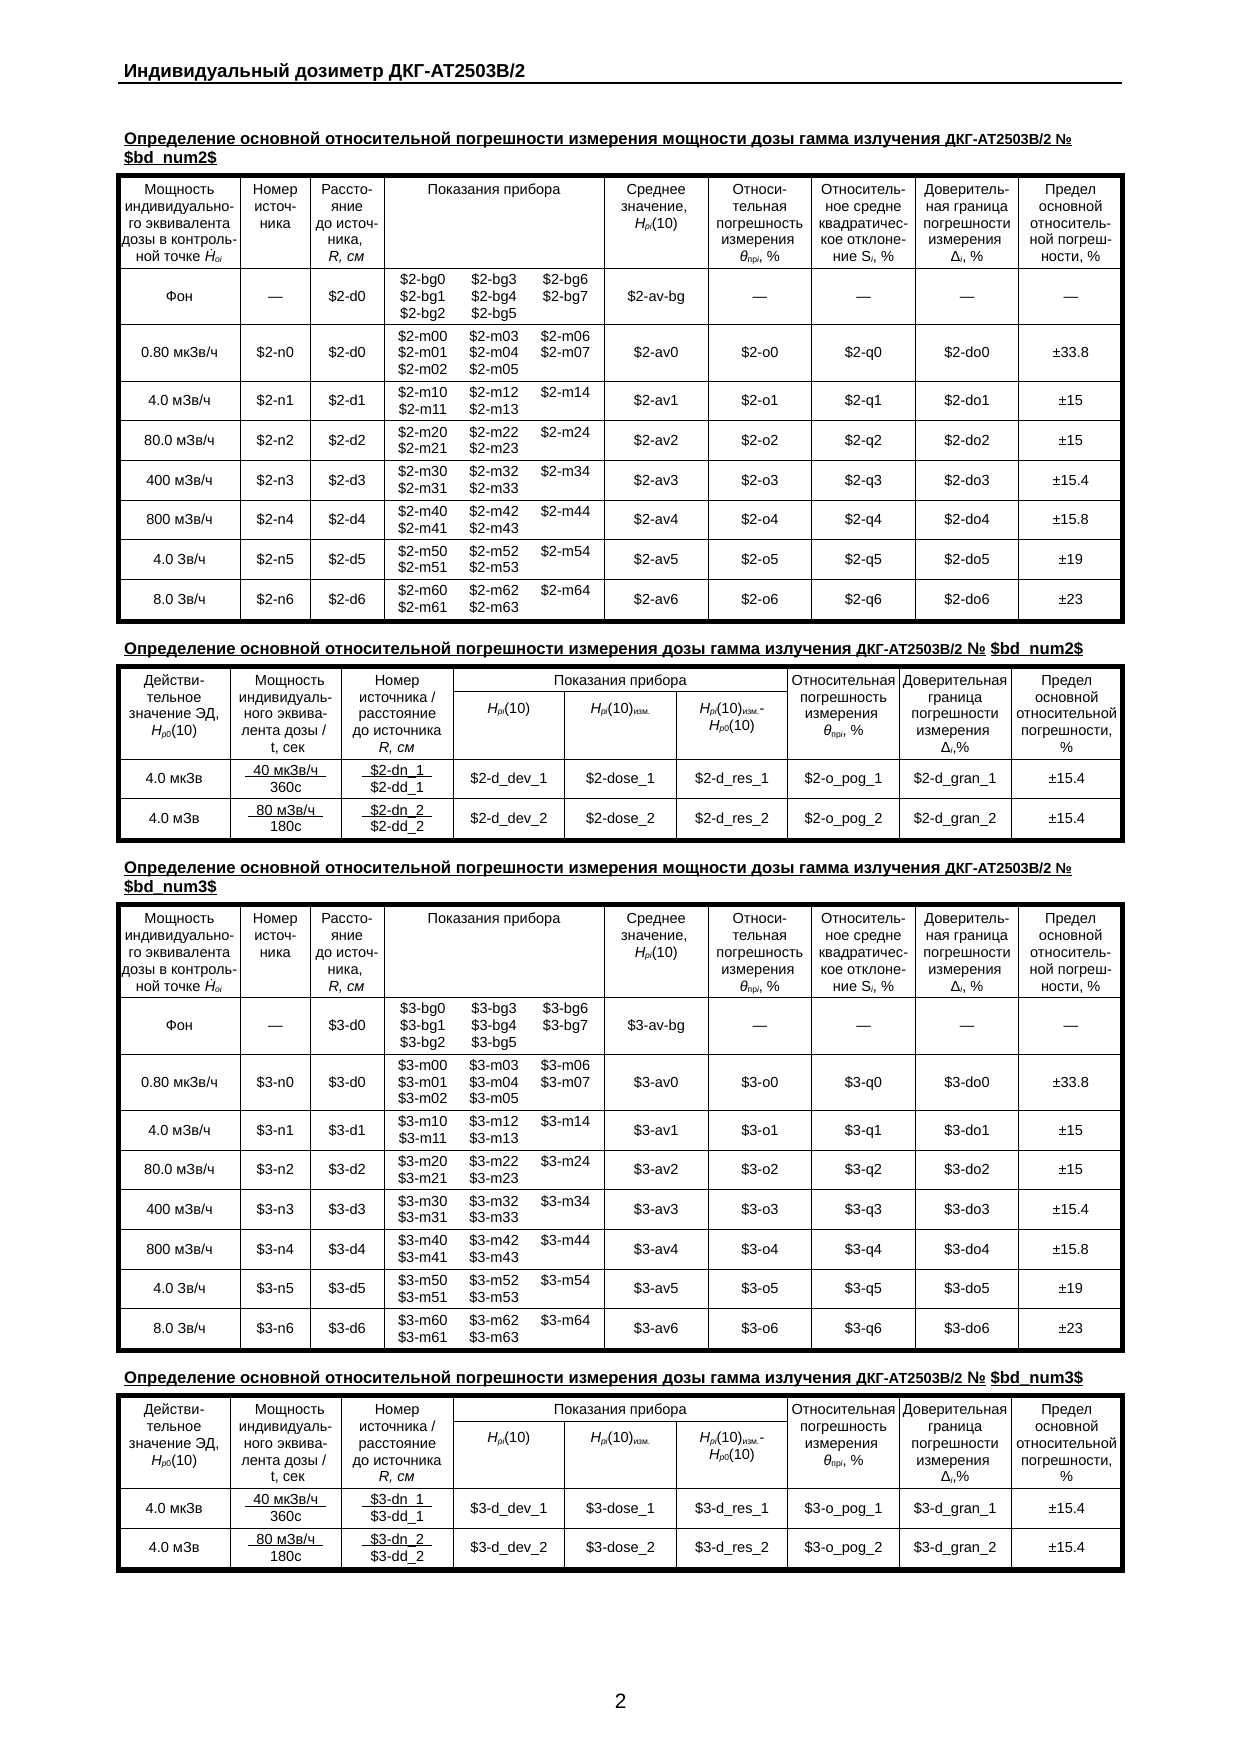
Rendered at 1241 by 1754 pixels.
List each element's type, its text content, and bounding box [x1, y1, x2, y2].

table_cell Рассто-яние до источ-ника, R, см [311, 907, 384, 997]
table_cell $2-av1 [605, 382, 708, 420]
table_cell $2-q3 [812, 461, 915, 499]
table_cell $2-d0 [311, 269, 384, 324]
table_cell $3-d0 [311, 1055, 384, 1110]
table_cell $2-d0 [311, 325, 384, 381]
table_cell ±15.4 [1019, 461, 1120, 499]
table_cell Предел основной относительной погрешности, % [1012, 1398, 1120, 1488]
table_cell $2-n2 [241, 421, 310, 460]
table_cell $2-d_res_2 [677, 799, 787, 838]
table_cell $3-d0 [311, 998, 384, 1053]
table_cell $2-d_gran_1 [900, 760, 1011, 798]
table_cell ±15.4 [1012, 760, 1120, 798]
table_cell $3-n5 [241, 1270, 310, 1308]
table_cell $2-d_gran_2 [900, 799, 1011, 838]
table_cell ±15.4 [1012, 1489, 1120, 1528]
table_cell 800 мЗв/ч [121, 1230, 240, 1269]
table_cell Номер источника / расстояние до источника R, см [342, 1398, 453, 1488]
table_cell Hpi(10)изм.-Hp0(10) [677, 692, 787, 758]
table_cell $2-o0 [709, 325, 811, 381]
table_cell $3-o3 [709, 1190, 811, 1229]
table_cell 8.0 Зв/ч [121, 580, 240, 619]
table_cell $3-av6 [605, 1309, 708, 1348]
table_cell $3-m30 $3-m31 $3-m32 $3-m33 $3-m34 [385, 1190, 604, 1229]
table_cell Мощность индивидуально-го эквивалента дозы в контроль-ной точке Ḣoi [121, 907, 240, 997]
table_cell Фон [121, 998, 240, 1053]
table_cell $3-do4 [916, 1230, 1018, 1269]
table_cell $2-d_dev_1 [454, 760, 564, 798]
table_cell $2-av5 [605, 540, 708, 579]
table_cell $2-o3 [709, 461, 811, 499]
table_header Определение основной относительной погрешности измерения мощности дозы гамма излучения ДКГ-АТ2503В/2 № $bd_num2$ [118, 114, 1122, 172]
table_cell Предел основной относительной погрешности, % [1012, 669, 1120, 758]
table_cell $3-dose_2 [565, 1529, 676, 1567]
table_cell 400 мЗв/ч [121, 461, 240, 499]
table_cell Действи-тельное значение ЭД, Hp0(10) [121, 669, 230, 758]
table_cell $3-m50 $3-m51 $3-m52 $3-m53 $3-m54 [385, 1270, 604, 1308]
table_cell Среднее значение, Hpi(10) [605, 907, 708, 997]
table_cell $3-q5 [812, 1270, 915, 1308]
table_cell $3-n4 [241, 1230, 310, 1269]
table_cell 4.0 мЗв [121, 799, 230, 838]
table_cell Предел основной относитель-ной погреш-ности, % [1019, 907, 1120, 997]
table_cell $3-dn_2 $3-dd_2 [342, 1529, 453, 1567]
table_cell — [812, 998, 915, 1053]
table_cell $2-av-bg [605, 269, 708, 324]
table_cell $2-m30 $2-m31 $2-m32 $2-m33 $2-m34 [385, 461, 604, 499]
table_cell $3-m40 $3-m41 $3-m42 $3-m43 $3-m44 [385, 1230, 604, 1269]
table_cell — [709, 269, 811, 324]
table_cell Доверитель-ная граница погрешности измерения Δi, % [916, 907, 1018, 997]
table_cell $3-m10 $3-m11 $3-m12 $3-m13 $3-m14 [385, 1111, 604, 1149]
table_cell $3-o2 [709, 1151, 811, 1189]
table_cell $2-d4 [311, 501, 384, 539]
table_cell $2-n5 [241, 540, 310, 579]
table_cell Среднее значение, Hpi(10) [605, 178, 708, 268]
table_cell $2-dn_1 $2-dd_1 [342, 760, 453, 798]
table_cell $3-av-bg [605, 998, 708, 1053]
table_cell Hpi(10) [454, 692, 564, 758]
table_cell $3-dn_1 $3-dd_1 [342, 1489, 453, 1528]
table_cell $3-q6 [812, 1309, 915, 1348]
table_cell $2-do4 [916, 501, 1018, 539]
table_cell ±15.4 [1012, 799, 1120, 838]
table_cell ±33.8 [1019, 1055, 1120, 1110]
table_cell $3-o4 [709, 1230, 811, 1269]
table_cell $2-av6 [605, 580, 708, 619]
table_cell ±15.8 [1019, 1230, 1120, 1269]
table_cell Относитель-ное средне квадратичес-кое отклоне-ние Si, % [812, 907, 915, 997]
table_cell Hpi(10)изм. [565, 1422, 676, 1488]
table_cell $2-av0 [605, 325, 708, 381]
table_cell $3-o5 [709, 1270, 811, 1308]
table_cell $3-do0 [916, 1055, 1018, 1110]
table_cell 4.0 Зв/ч [121, 540, 240, 579]
table_cell $3-q3 [812, 1190, 915, 1229]
table_cell $2-bg0 $2-bg1 $2-bg2 $2-bg3 $2-bg4 $2-bg5 $2-bg6 $2-bg7 [385, 269, 604, 324]
table_cell $2-dose_2 [565, 799, 676, 838]
table_cell $2-n1 [241, 382, 310, 420]
table_cell $3-m60 $3-m61 $3-m62 $3-m63 $3-m64 [385, 1309, 604, 1348]
table_cell $3-d3 [311, 1190, 384, 1229]
table_cell ±23 [1019, 580, 1120, 619]
table_cell $2-d6 [311, 580, 384, 619]
table_cell 80.0 мЗв/ч [121, 1151, 240, 1189]
table_cell $2-do6 [916, 580, 1018, 619]
table_cell $2-m00 $2-m01 $2-m02 $2-m03 $2-m04 $2-m05 $2-m06 $2-m07 [385, 325, 604, 381]
table_cell $2-o_pog_1 [788, 760, 899, 798]
table_cell $3-n3 [241, 1190, 310, 1229]
table_cell Доверительная граница погрешности измерения Δi,% [900, 1398, 1011, 1488]
table_cell — [1019, 269, 1120, 324]
table_cell — [1019, 998, 1120, 1053]
table_cell $2-m10 $2-m11 $2-m12 $2-m13 $2-m14 [385, 382, 604, 420]
table_cell Мощность индивидуаль-ного эквива-лента дозы / t, сек [231, 669, 341, 758]
table_cell — [241, 998, 310, 1053]
table_cell $2-q4 [812, 501, 915, 539]
table_cell 40 мкЗв/ч 360c [231, 1489, 341, 1528]
table_header Определение основной относительной погрешности измерения дозы гамма излучения ДКГ-АТ2503В/2 № $bd_num2$ [118, 624, 1122, 663]
table_cell ±15.4 [1019, 1190, 1120, 1229]
table_cell $2-n4 [241, 501, 310, 539]
table_cell $3-av0 [605, 1055, 708, 1110]
table_cell $2-o5 [709, 540, 811, 579]
table_cell ±15.8 [1019, 501, 1120, 539]
table_cell $3-n0 [241, 1055, 310, 1110]
table_cell ±15 [1019, 1151, 1120, 1189]
table_cell Предел основной относитель-ной погреш-ности, % [1019, 178, 1120, 268]
table_cell Показания прибора [385, 907, 604, 997]
table_cell $2-o_pog_2 [788, 799, 899, 838]
table_cell $3-m00 $3-m01 $3-m02 $3-m03 $3-m04 $3-m05 $3-m06 $3-m07 [385, 1055, 604, 1110]
table_cell 4.0 мЗв [121, 1529, 230, 1567]
table_cell $2-n3 [241, 461, 310, 499]
table_cell $3-do6 [916, 1309, 1018, 1348]
table_cell $3-d6 [311, 1309, 384, 1348]
table_cell $2-o4 [709, 501, 811, 539]
table_cell $2-do5 [916, 540, 1018, 579]
table_cell $3-m20 $3-m21 $3-m22 $3-m23 $3-m24 [385, 1151, 604, 1189]
table_cell $3-dose_1 [565, 1489, 676, 1528]
table_cell Мощность индивидуально-го эквивалента дозы в контроль-ной точке Ḣoi [121, 178, 240, 268]
table_cell $3-bg0 $3-bg1 $3-bg2 $3-bg3 $3-bg4 $3-bg5 $3-bg6 $3-bg7 [385, 998, 604, 1053]
table_header Определение основной относительной погрешности измерения мощности дозы гамма излучения ДКГ-АТ2503В/2 № $bd_num3$ [118, 843, 1122, 902]
table_cell Hpi(10) [454, 1422, 564, 1488]
table_cell $2-dn_2 $2-dd_2 [342, 799, 453, 838]
table_cell — [241, 269, 310, 324]
table_cell $3-d_res_2 [677, 1529, 787, 1567]
table_cell $3-av3 [605, 1190, 708, 1229]
table_cell $2-m20 $2-m21 $2-m22 $2-m23 $2-m24 [385, 421, 604, 460]
table_cell Фон [121, 269, 240, 324]
table_cell $2-d5 [311, 540, 384, 579]
table_cell $3-o0 [709, 1055, 811, 1110]
table_cell $3-av2 [605, 1151, 708, 1189]
table_cell ±23 [1019, 1309, 1120, 1348]
table_cell 80 мЗв/ч 180c [231, 799, 341, 838]
table_cell ±19 [1019, 540, 1120, 579]
table_cell $3-av4 [605, 1230, 708, 1269]
table_cell $3-q0 [812, 1055, 915, 1110]
table_cell $2-q2 [812, 421, 915, 460]
table_cell Hpi(10)изм. [565, 692, 676, 758]
table_header Определение основной относительной погрешности измерения дозы гамма излучения ДКГ-АТ2503В/2 № $bd_num3$ [118, 1353, 1122, 1393]
table_cell $2-q1 [812, 382, 915, 420]
table_cell Действи-тельное значение ЭД, Hp0(10) [121, 1398, 230, 1488]
table_cell $2-do3 [916, 461, 1018, 499]
table_cell $3-do5 [916, 1270, 1018, 1308]
table_cell — [916, 269, 1018, 324]
table_cell ±15 [1019, 1111, 1120, 1149]
table_cell Рассто-яние до источ-ника, R, см [311, 178, 384, 268]
table_cell ±19 [1019, 1270, 1120, 1308]
table_cell Относи-тельная погрешность измерения θпрi, % [709, 907, 811, 997]
table_cell $2-do2 [916, 421, 1018, 460]
table_cell Показания прибора [385, 178, 604, 268]
table_cell $3-do1 [916, 1111, 1018, 1149]
table_cell $3-o1 [709, 1111, 811, 1149]
table_cell $2-d3 [311, 461, 384, 499]
table_cell $3-n1 [241, 1111, 310, 1149]
table_cell $2-q0 [812, 325, 915, 381]
table_cell $3-d4 [311, 1230, 384, 1269]
table_cell 4.0 мкЗв [121, 1489, 230, 1528]
table_cell $2-do1 [916, 382, 1018, 420]
table_cell $3-o_pog_1 [788, 1489, 899, 1528]
table_cell Мощность индивидуаль-ного эквива-лента дозы / t, сек [231, 1398, 341, 1488]
table_cell Номер источника / расстояние до источника R, см [342, 669, 453, 758]
table_cell $3-n6 [241, 1309, 310, 1348]
table_cell Относитель-ное средне квадратичес-кое отклоне-ние Si, % [812, 178, 915, 268]
table_cell $3-n2 [241, 1151, 310, 1189]
table_cell 40 мкЗв/ч 360c [231, 760, 341, 798]
table_cell $2-q6 [812, 580, 915, 619]
table_cell $2-o1 [709, 382, 811, 420]
table_cell $3-d_gran_1 [900, 1489, 1011, 1528]
table_cell $2-av3 [605, 461, 708, 499]
table_cell $3-d1 [311, 1111, 384, 1149]
table_cell 4.0 Зв/ч [121, 1270, 240, 1308]
table_cell $3-d_dev_1 [454, 1489, 564, 1528]
table_cell Доверитель-ная граница погрешности измерения Δi, % [916, 178, 1018, 268]
table_cell $3-o6 [709, 1309, 811, 1348]
table_cell 0.80 мкЗв/ч [121, 1055, 240, 1110]
table_cell $2-av4 [605, 501, 708, 539]
table_cell ±15 [1019, 421, 1120, 460]
table_cell — [916, 998, 1018, 1053]
table_cell $3-q2 [812, 1151, 915, 1189]
table_cell $2-o2 [709, 421, 811, 460]
table_cell $2-m60 $2-m61 $2-m62 $2-m63 $2-m64 [385, 580, 604, 619]
table_cell $3-d_gran_2 [900, 1529, 1011, 1567]
table_cell 4.0 мкЗв [121, 760, 230, 798]
table_cell $2-do0 [916, 325, 1018, 381]
table_cell $3-o_pog_2 [788, 1529, 899, 1567]
table_cell 80.0 мЗв/ч [121, 421, 240, 460]
table_cell 4.0 мЗв/ч [121, 1111, 240, 1149]
table_cell $3-do2 [916, 1151, 1018, 1189]
table_cell 400 мЗв/ч [121, 1190, 240, 1229]
table_cell $2-d1 [311, 382, 384, 420]
table_cell 800 мЗв/ч [121, 501, 240, 539]
table_cell $3-d_dev_2 [454, 1529, 564, 1567]
table_cell — [709, 998, 811, 1053]
table_cell $3-q1 [812, 1111, 915, 1149]
table_cell — [812, 269, 915, 324]
table_cell ±15 [1019, 382, 1120, 420]
table_cell ±15.4 [1012, 1529, 1120, 1567]
table_cell 0.80 мкЗв/ч [121, 325, 240, 381]
table_cell $2-d_dev_2 [454, 799, 564, 838]
table_cell Номер источ-ника [241, 178, 310, 268]
table_cell $2-av2 [605, 421, 708, 460]
table_cell $2-n0 [241, 325, 310, 381]
table_cell $2-n6 [241, 580, 310, 619]
table_cell $3-d5 [311, 1270, 384, 1308]
table_cell 4.0 мЗв/ч [121, 382, 240, 420]
table_cell $3-av5 [605, 1270, 708, 1308]
table_cell $2-m40 $2-m41 $2-m42 $2-m43 $2-m44 [385, 501, 604, 539]
table_cell Hpi(10)изм.-Hp0(10) [677, 1422, 787, 1488]
table_cell Доверительная граница погрешности измерения Δi,% [900, 669, 1011, 758]
table_cell Относительная погрешность измерения θпрi, % [788, 1398, 899, 1488]
table_cell $3-do3 [916, 1190, 1018, 1229]
table_cell $3-d_res_1 [677, 1489, 787, 1528]
table_cell $3-av1 [605, 1111, 708, 1149]
table_cell Номер источ-ника [241, 907, 310, 997]
table_cell $2-q5 [812, 540, 915, 579]
table_cell $3-d2 [311, 1151, 384, 1189]
table_cell $2-m50 $2-m51 $2-m52 $2-m53 $2-m54 [385, 540, 604, 579]
table_cell $3-q4 [812, 1230, 915, 1269]
table_cell Относи-тельная погрешность измерения θпрi, % [709, 178, 811, 268]
table_cell Показания прибора [454, 669, 787, 691]
table_cell Относительная погрешность измерения θпрi, % [788, 669, 899, 758]
table_cell $2-dose_1 [565, 760, 676, 798]
table_cell 80 мЗв/ч 180c [231, 1529, 341, 1567]
table_cell $2-d_res_1 [677, 760, 787, 798]
table_cell $2-d2 [311, 421, 384, 460]
table_cell Показания прибора [454, 1398, 787, 1421]
table_cell ±33.8 [1019, 325, 1120, 381]
table_cell 8.0 Зв/ч [121, 1309, 240, 1348]
table_cell $2-o6 [709, 580, 811, 619]
